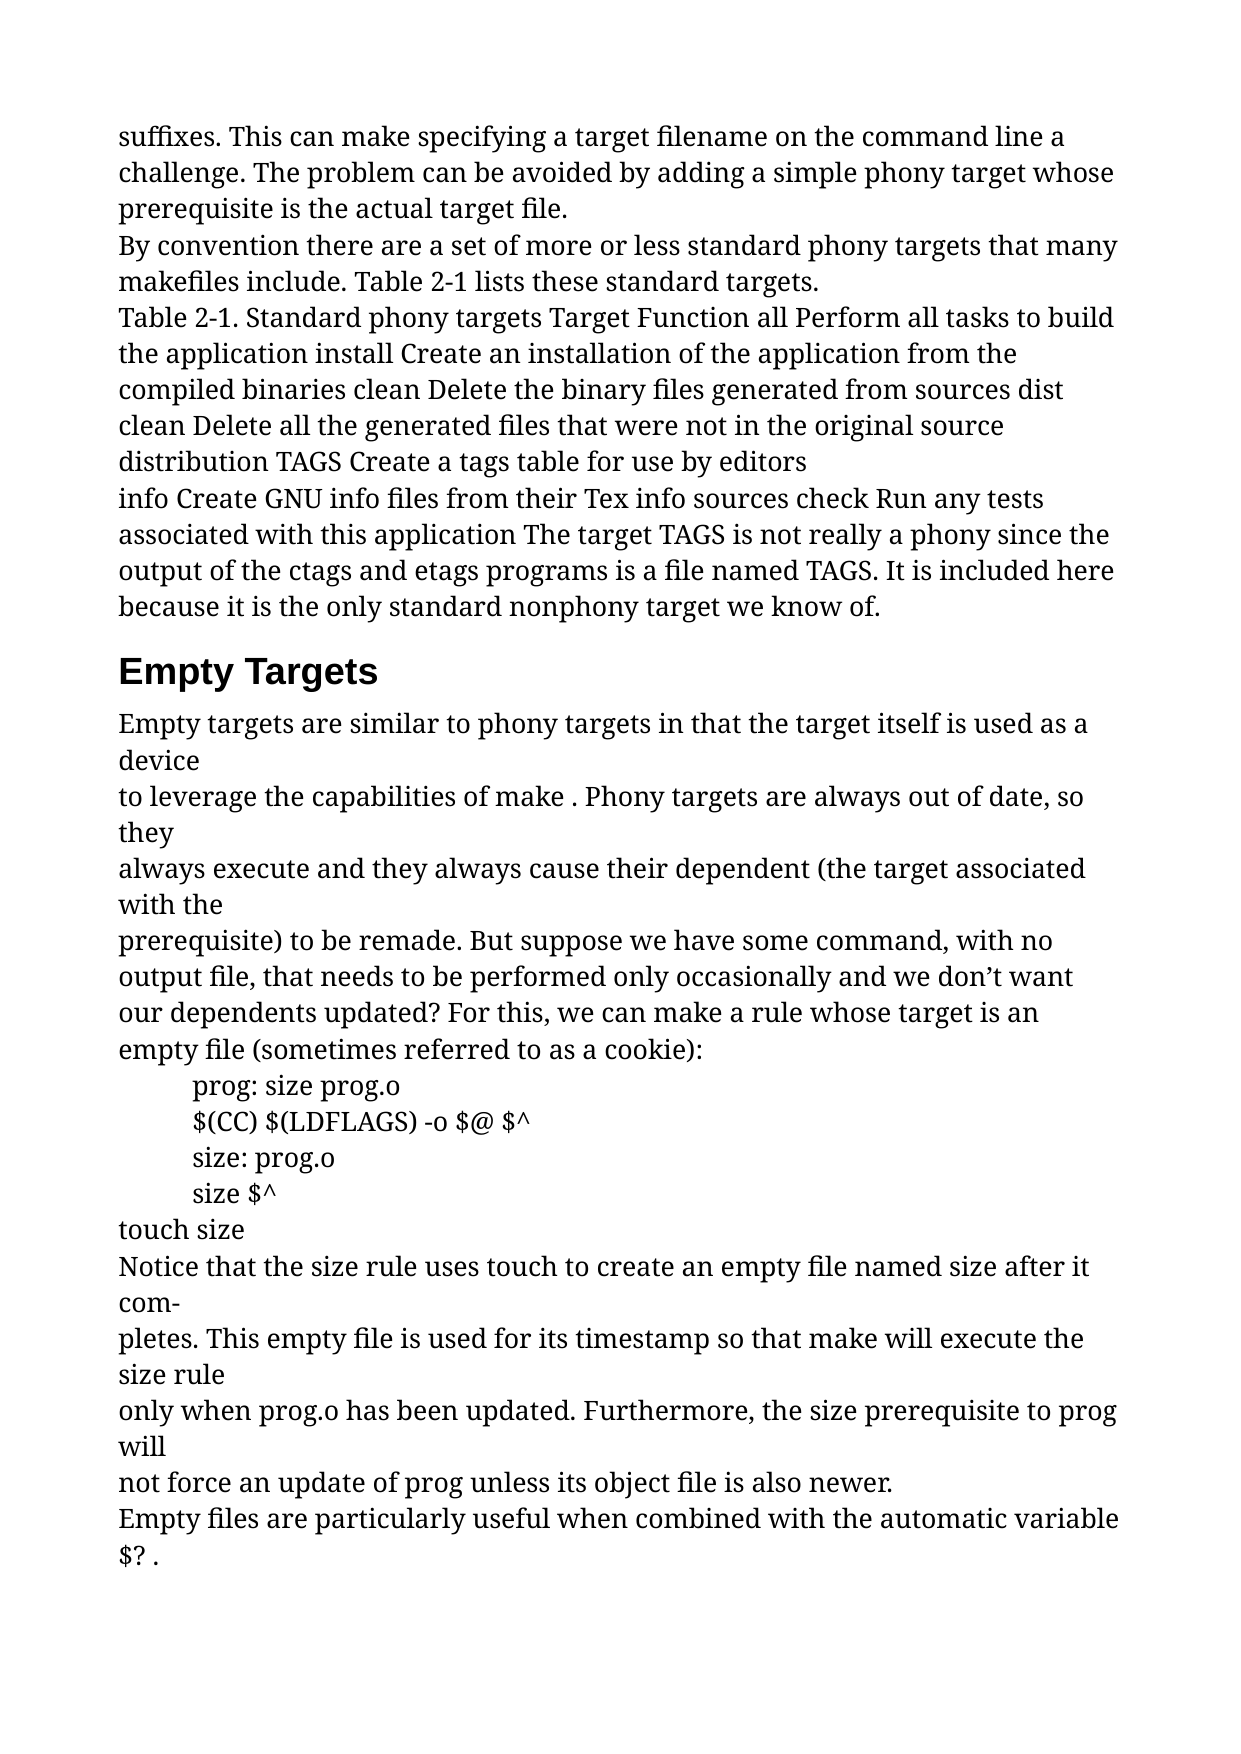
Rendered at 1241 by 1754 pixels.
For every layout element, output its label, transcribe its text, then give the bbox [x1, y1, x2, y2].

text suffixes. This can make specifying a target filename on the command line a challenge. The problem can be avoided by adding a simple phony target whose prerequisite is the actual target file. [118, 118, 1122, 227]
text only when prog.o has been updated. Furthermore, the size prerequisite to prog will [118, 1392, 1122, 1464]
text Notice that the size rule uses touch to create an empty file named size after it com- [118, 1247, 1122, 1320]
text Empty targets are similar to phony targets in that the target itself is used as a device [118, 705, 1122, 778]
text Table 2-1. Standard phony targets Target Function all Perform all tasks to build the application install Create an installation of the application from the compiled binaries clean Delete the binary files generated from sources dist clean Delete all the generated files that were not in the original source distribution TAGS Create a tags table for use by editors [118, 299, 1122, 479]
text touch size [118, 1211, 1122, 1247]
text to leverage the capabilities of make . Phony targets are always out of date, so they [118, 778, 1122, 850]
text always execute and they always cause their dependent (the target associated with the [118, 850, 1122, 922]
text prog: size prog.o [118, 1067, 1122, 1103]
text not force an update of prog unless its object file is also newer. [118, 1464, 1122, 1501]
text prerequisite) to be remade. But suppose we have some command, with no output file, that needs to be performed only occasionally and we don’t want our dependents updated? For this, we can make a rule whose target is an empty file (sometimes referred to as a cookie): [118, 922, 1122, 1067]
text size: prog.o [118, 1139, 1122, 1175]
text $(CC) $(LDFLAGS) -o $@ $^ [118, 1103, 1122, 1139]
text Empty files are particularly useful when combined with the automatic variable $? . [118, 1501, 1122, 1573]
subtitle Empty Targets [118, 649, 1122, 693]
text By convention there are a set of more or less standard phony targets that many makefiles include. Table 2-1 lists these standard targets. [118, 227, 1122, 299]
text pletes. This empty file is used for its timestamp so that make will execute the size rule [118, 1320, 1122, 1392]
text info Create GNU info files from their Tex info sources check Run any tests associated with this application The target TAGS is not really a phony since the output of the ctags and etags programs is a file named TAGS. It is included here because it is the only standard nonphony target we know of. [118, 479, 1122, 624]
text size $^ [118, 1175, 1122, 1211]
